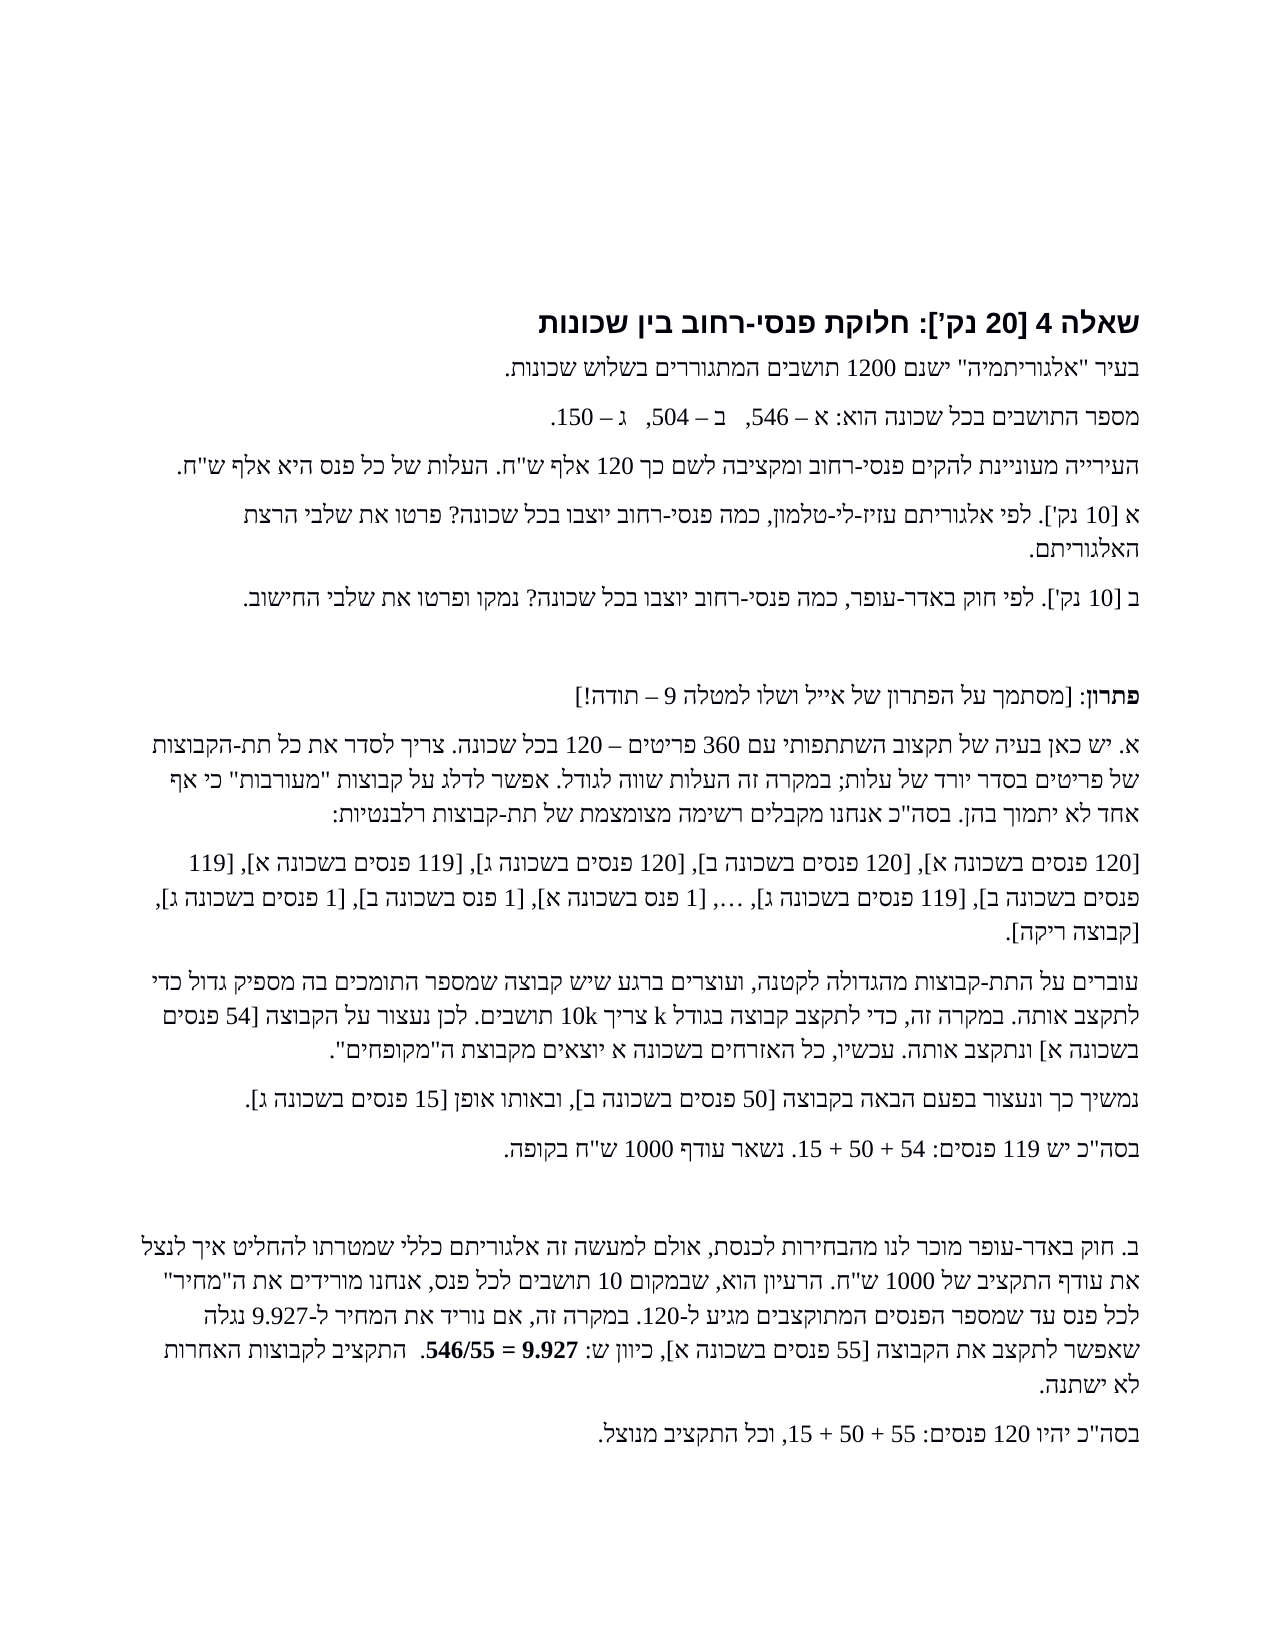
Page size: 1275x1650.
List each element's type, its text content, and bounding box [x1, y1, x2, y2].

text בסה"כ יהיו 120 פנסים: 55 + 50 + 15, וכל התקציב מנוצל. [135, 1419, 1140, 1447]
text עוברים על התת-קבוצות מהגדולה לקטנה, ועוצרים ברגע שיש קבוצה שמספר התומכים בה מספיק גדול כדי לתקצב אותה. במקרה זה, כדי לתקצב קבוצה בגודל k צריך 10k תושבים. לכן נעצור על הקבוצה [54 פנסים בשכונה א] ונתקצב אותה. עכשיו, כל האזרחים בשכונה א יוצאים מקבוצת ה"מקופחים". [135, 967, 1140, 1064]
text בסה"כ יש 119 פנסים: 54 + 50 + 15. נשאר עודף 1000 ש"ח בקופה. [135, 1134, 1140, 1162]
text [120 פנסים בשכונה א], [120 פנסים בשכונה ב], [120 פנסים בשכונה ג], [119 פנסים בשכונה א], [119 פנסים בשכונה ב], [119 פנסים בשכונה ג], …, [1 פנס בשכונה א], [1 פנס בשכונה ב], [1 פנסים בשכונה ג], [קבוצה ריקה]. [135, 848, 1140, 946]
text א [10 נק']. לפי אלגוריתם עזיז-לי-טלמון, כמה פנסי-רחוב יוצבו בכל שכונה? פרטו את שלבי הרצת האלגוריתם. [135, 500, 1140, 563]
text העירייה מעוניינת להקים פנסי-רחוב ומקציבה לשם כך 120 אלף ש"ח. העלות של כל פנס היא אלף ש"ח. [135, 451, 1140, 479]
text א. יש כאן בעיה של תקצוב השתתפותי עם 360 פריטים – 120 בכל שכונה. צריך לסדר את כל תת-הקבוצות של פריטים בסדר יורד של עלות; במקרה זה העלות שווה לגודל. אפשר לדלג על קבוצות "מעורבות" כי אף אחד לא יתמוך בהן. בסה"כ אנחנו מקבלים רשימה מצומצמת של תת-קבוצות רלבנטיות: [135, 731, 1140, 828]
text בעיר "אלגוריתמיה" ישנם 1200 תושבים המתגוררים בשלוש שכונות. [135, 353, 1140, 381]
text נמשיך כך ונעצור בפעם הבאה בקבוצה [50 פנסים בשכונה ב], ובאותו אופן [15 פנסים בשכונה ג]. [135, 1084, 1140, 1113]
text מספר התושבים בכל שכונה הוא: א – 546, ב – 504, ג – 150. [135, 402, 1140, 430]
text ב. חוק באדר-עופר מוכר לנו מהבחירות לכנסת, אולם למעשה זה אלגוריתם כללי שמטרתו להחליט איך לנצל את עודף התקציב של 1000 ש"ח. הרעיון הוא, שבמקום 10 תושבים לכל פנס, אנחנו מורידים את ה"מחיר" לכל פנס עד שמספר הפנסים המתוקצבים מגיע ל-120. במקרה זה, אם נוריד את המחיר ל-9.927 נגלה שאפשר לתקצב את הקבוצה [55 פנסים בשכונה א], כיוון ש: 9.927 = 546/55. התקציב לקבוצות האחרות לא ישתנה. [135, 1232, 1140, 1398]
text פתרון: [מסתמך על הפתרון של אייל ושלו למטלה 9 – תודה!] [135, 681, 1140, 710]
subtitle שאלה 4 [20 נק’]: חלוקת פנסי-רחוב בין שכונות [135, 307, 1140, 340]
text ב [10 נק']. לפי חוק באדר-עופר, כמה פנסי-רחוב יוצבו בכל שכונה? נמקו ופרטו את שלבי החישוב. [135, 583, 1140, 612]
